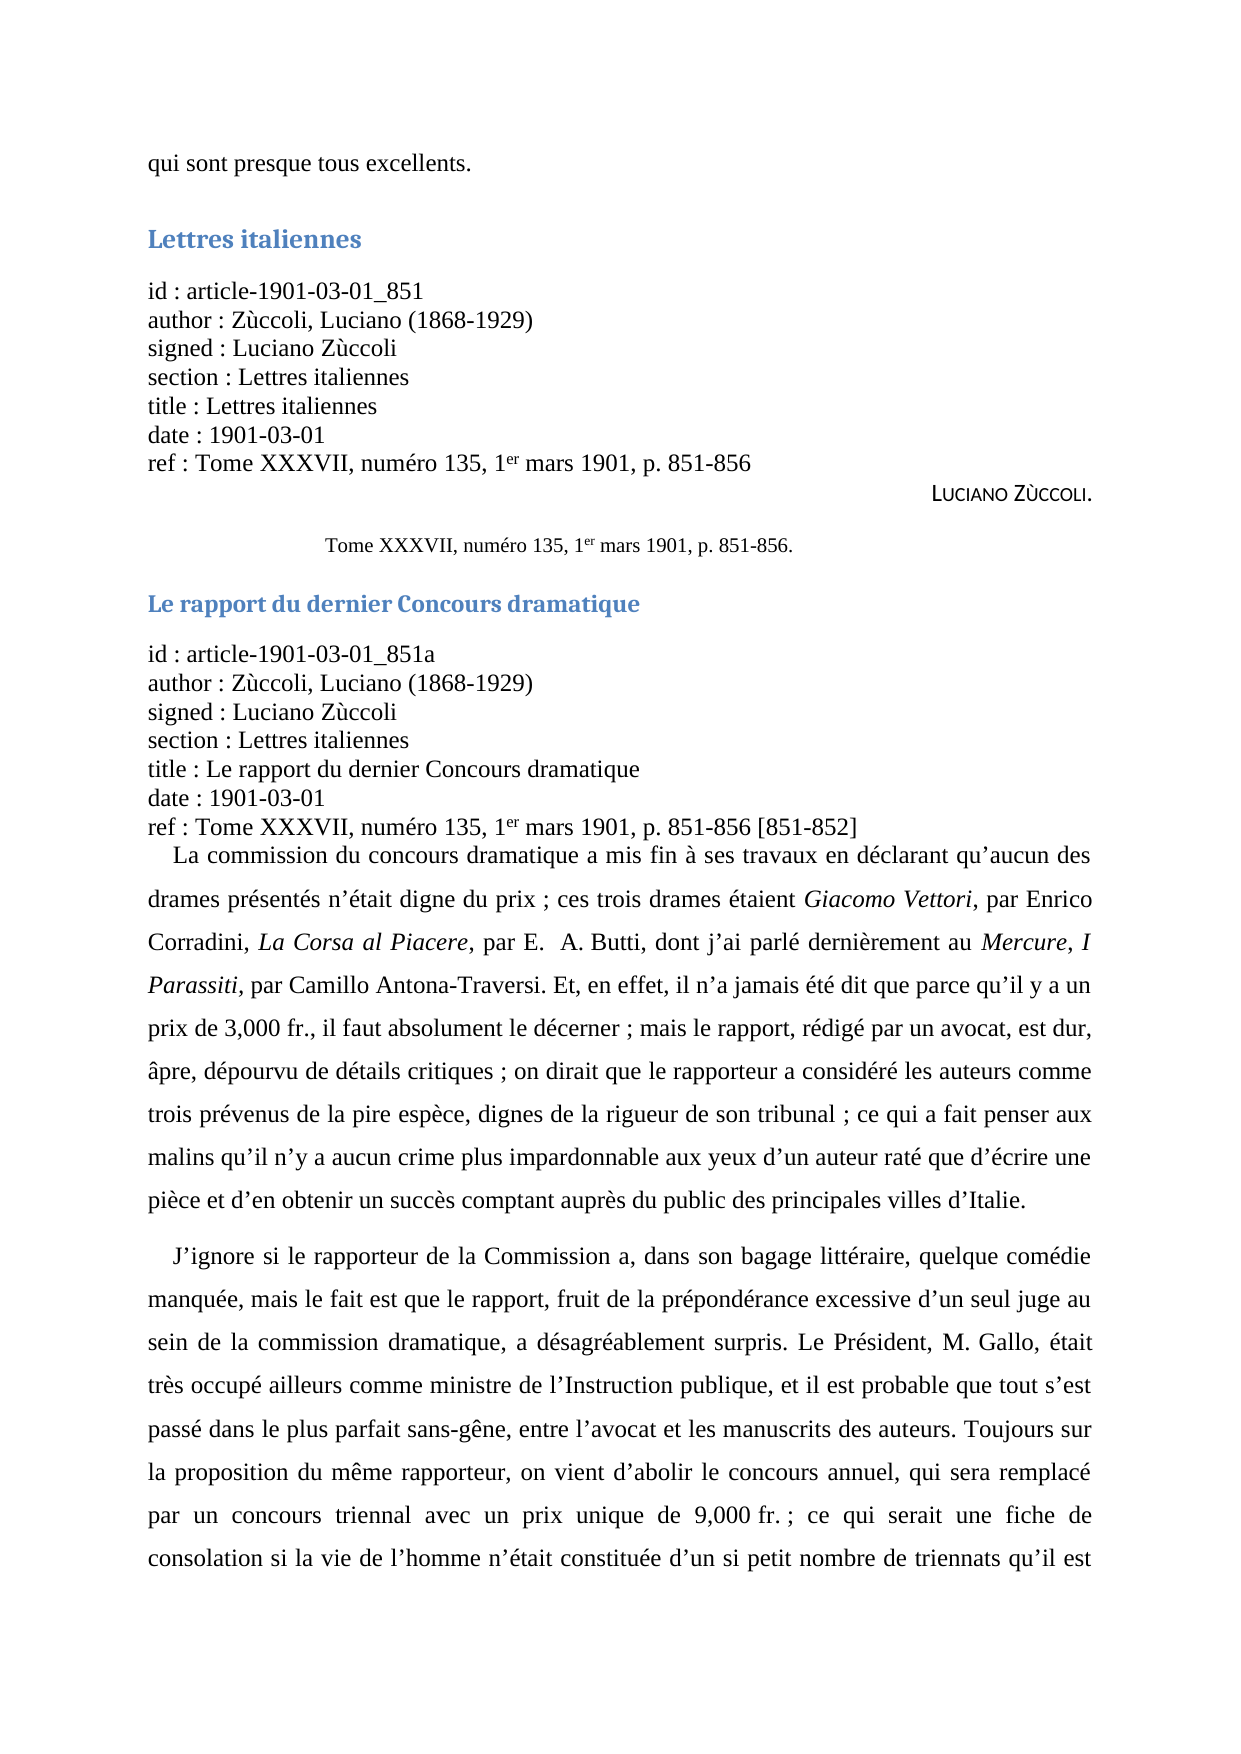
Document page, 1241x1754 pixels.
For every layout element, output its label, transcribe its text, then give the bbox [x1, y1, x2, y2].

text signed : Luciano Zùccoli [148, 333, 1093, 362]
text ref : Tome XXXVII, numéro 135, 1er mars 1901, p. 851-856 [148, 448, 1093, 477]
text signed : Luciano Zùccoli [148, 697, 1093, 726]
text date : 1901-03-01 [148, 420, 1093, 448]
text id : article-1901-03-01_851a [148, 639, 1093, 668]
text Luciano Zùccoli. [148, 477, 1093, 508]
text La commission du concours dramatique a mis fin à ses travaux en déclarant qu’aucun des drames présentés n’était digne du prix ; ces trois drames étaient Giacomo Vettori, par Enrico Corradini, La Corsa al Piacere, par E. A. Butti, dont j’ai parlé dernièrement au Mercure, I Parassiti, par Camillo Antona-Traversi. Et, en effet, il n’a jamais été dit que parce qu’il y a un prix de 3,000 fr., il faut absolument le décerner ; mais le rapport, rédigé par un avocat, est dur, âpre, dépourvu de détails critiques ; on dirait que le rapporteur a considéré les auteurs comme trois prévenus de la pire espèce, dignes de la rigueur de son tribunal ; ce qui a fait penser aux malins qu’il n’y a aucun crime plus impardonnable aux yeux d’un auteur raté que d’écrire une pièce et d’en obtenir un succès comptant auprès du public des principales villes d’Italie. [148, 841, 1093, 1214]
text section : Lettres italiennes [148, 362, 1093, 391]
text id : article-1901-03-01_851 [148, 276, 1093, 305]
text J’ignore si le rapporteur de la Commission a, dans son bagage littéraire, quelque comédie manquée, mais le fait est que le rapport, fruit de la prépondérance excessive d’un seul juge au sein de la commission dramatique, a désagréablement surpris. Le Président, M. Gallo, était très occupé ailleurs comme ministre de l’Instruction publique, et il est probable que tout s’est passé dans le plus parfait sans-gêne, entre l’avocat et les manuscrits des auteurs. Toujours sur la proposition du même rapporteur, on vient d’abolir le concours annuel, qui sera remplacé par un concours triennal avec un prix unique de 9,000 fr. ; ce qui serait une fiche de consolation si la vie de l’homme n’était constituée d’un si petit nombre de triennats qu’il est [148, 1241, 1093, 1572]
text Tome XXXVII, numéro 135, 1er mars 1901, p. 851-856. [325, 533, 1093, 557]
text qui sont presque tous excellents. [148, 148, 1093, 176]
text author : Zùccoli, Luciano (1868-1929) [148, 668, 1093, 697]
text section : Lettres italiennes [148, 726, 1093, 754]
text title : Le rapport du dernier Concours dramatique [148, 754, 1093, 783]
subtitle Le rapport du dernier Concours dramatique [148, 590, 1093, 618]
text ref : Tome XXXVII, numéro 135, 1er mars 1901, p. 851-856 [851-852] [148, 812, 1093, 841]
text date : 1901-03-01 [148, 783, 1093, 812]
subtitle Lettres italiennes [148, 224, 1093, 255]
text author : Zùccoli, Luciano (1868-1929) [148, 305, 1093, 333]
text title : Lettres italiennes [148, 391, 1093, 420]
